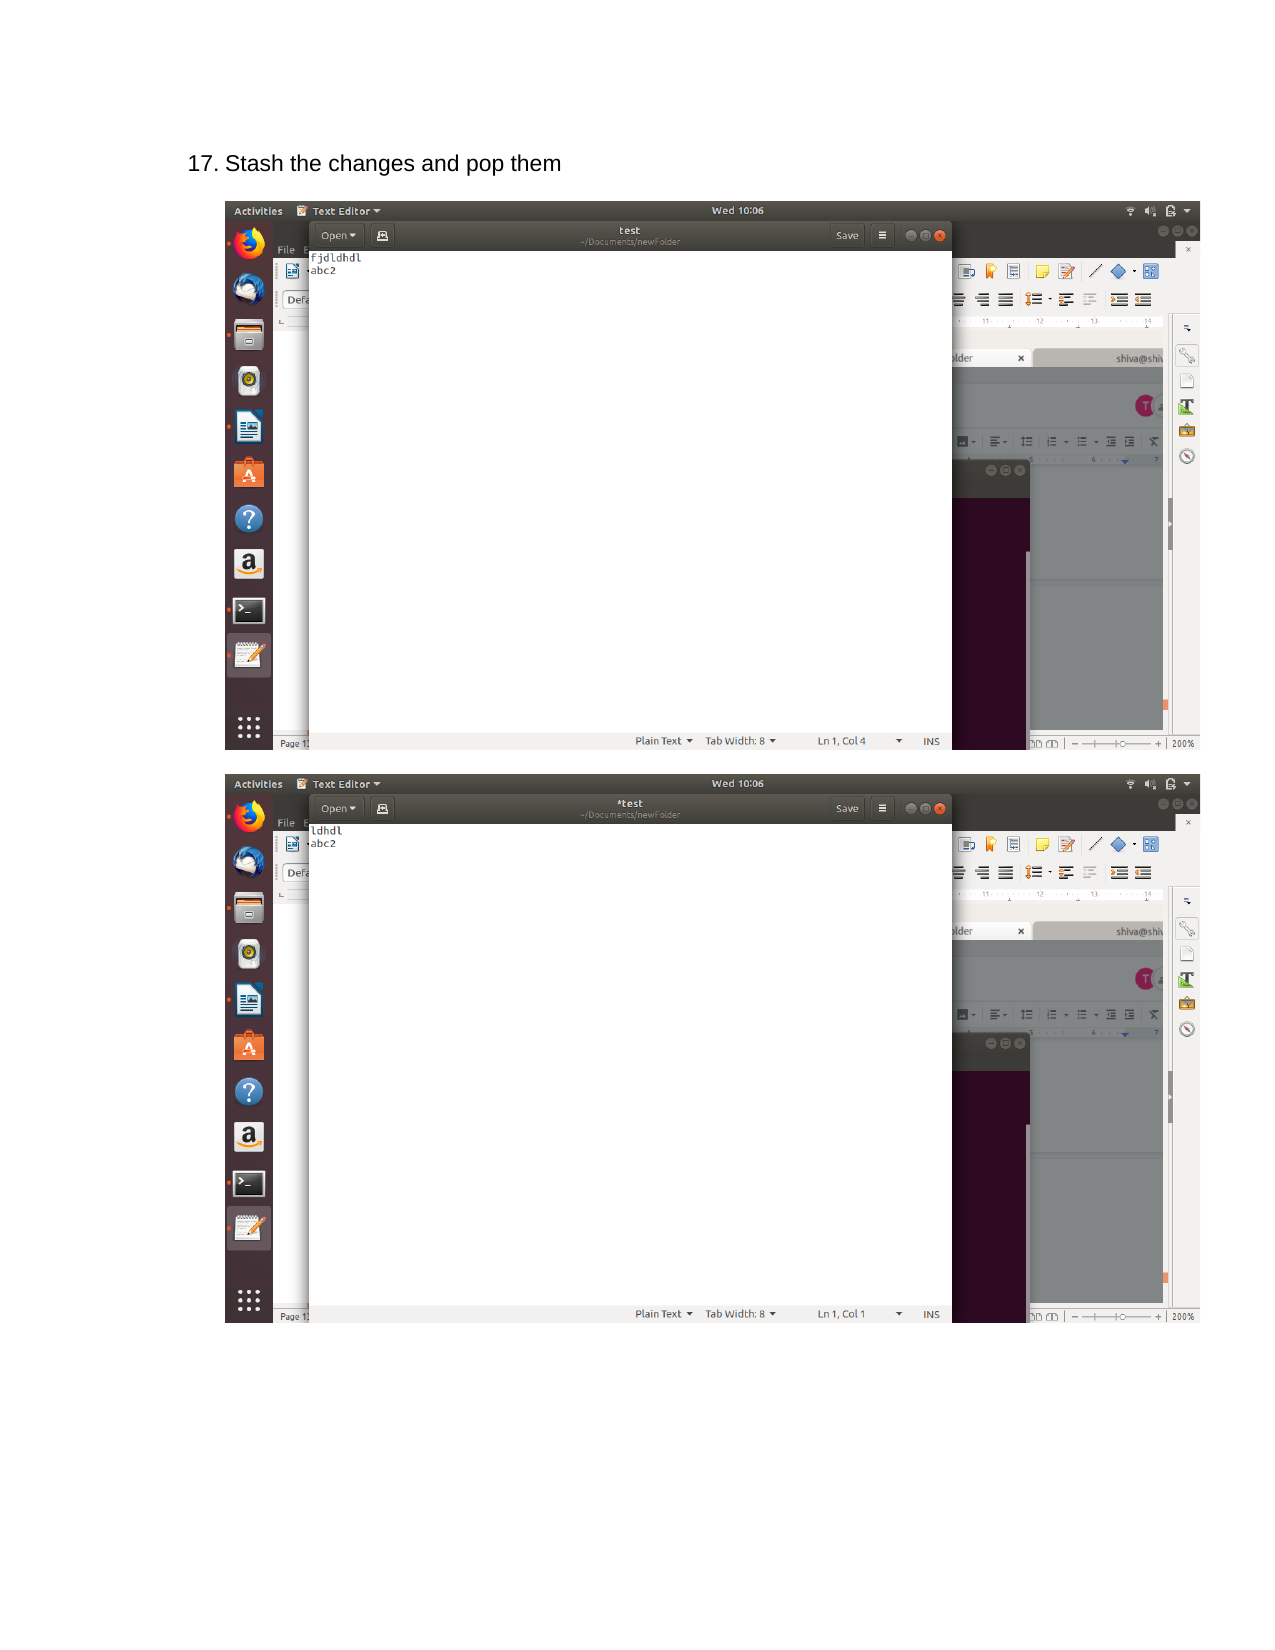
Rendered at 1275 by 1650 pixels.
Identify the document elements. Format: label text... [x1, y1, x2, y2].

list Stash the changes and pop them [187, 150, 1125, 176]
picture [225, 774, 1200, 1323]
picture [225, 201, 1200, 750]
